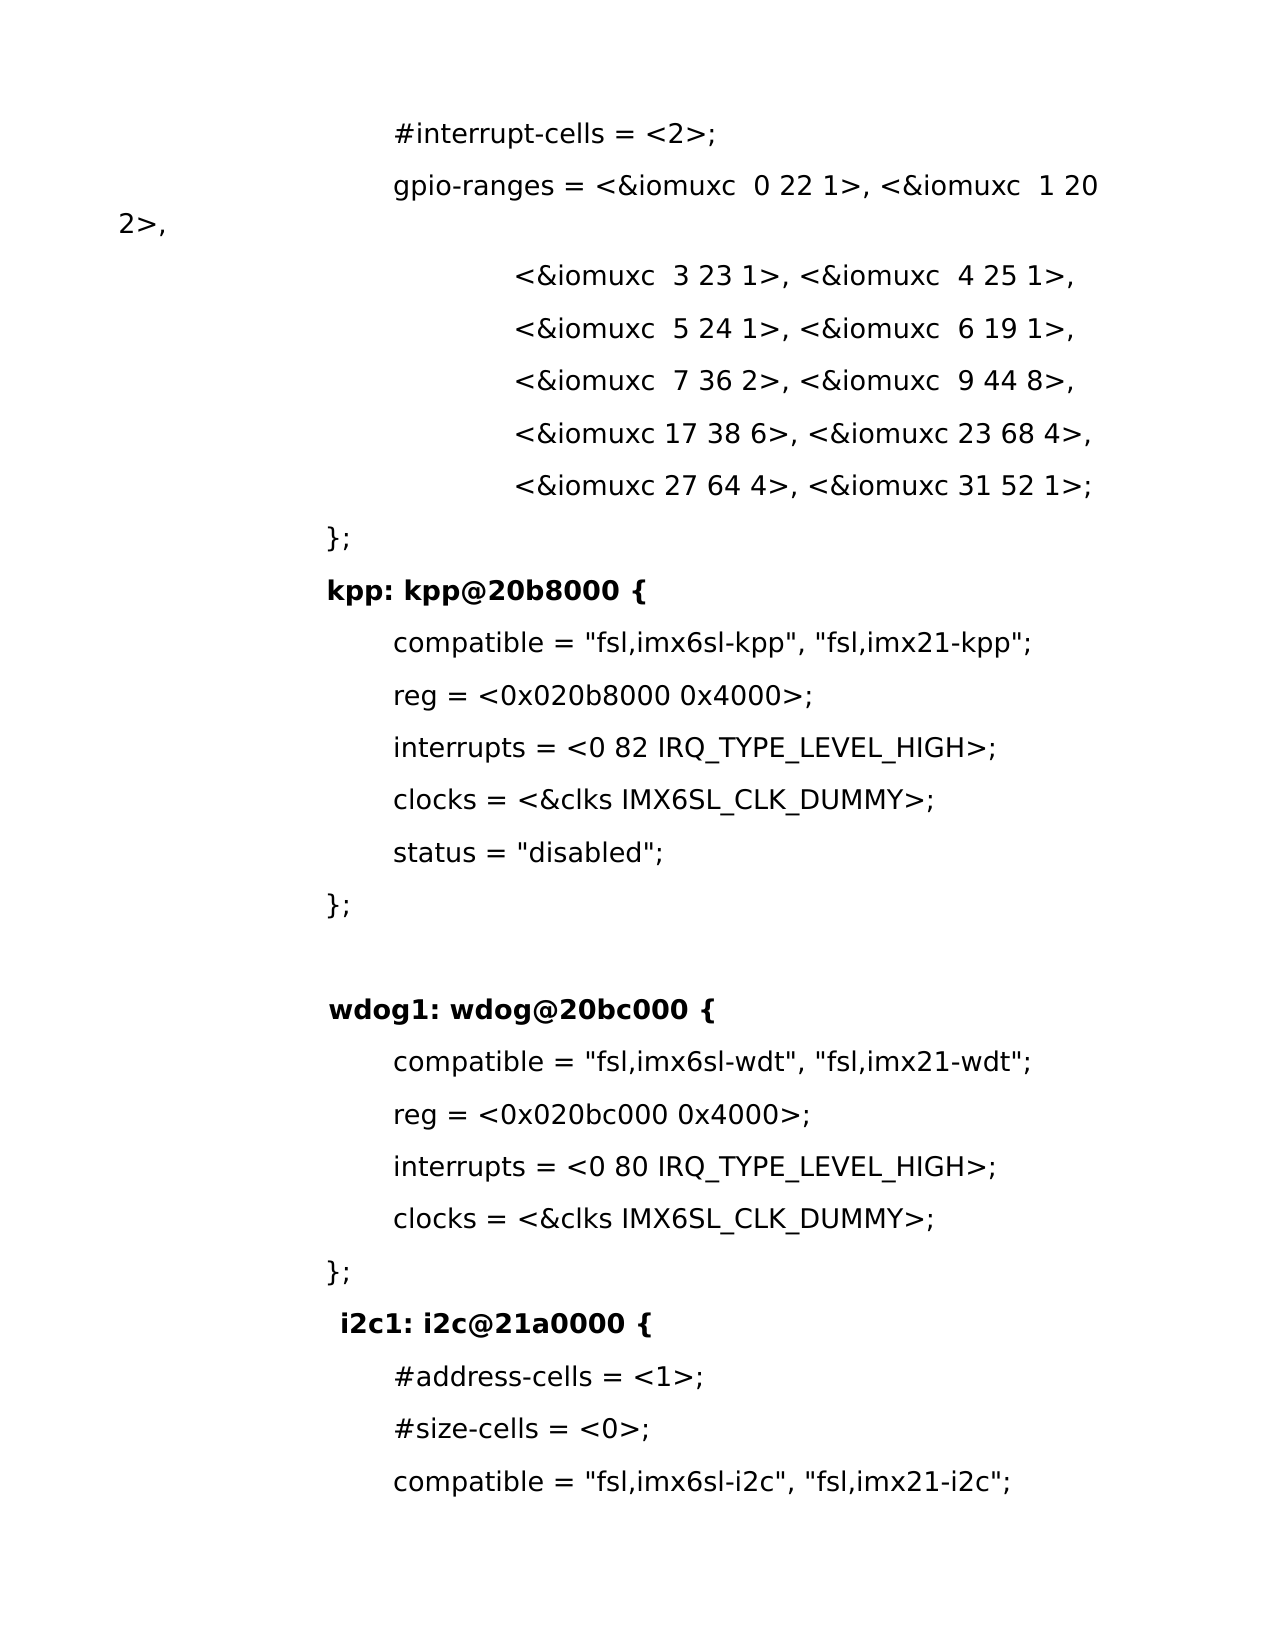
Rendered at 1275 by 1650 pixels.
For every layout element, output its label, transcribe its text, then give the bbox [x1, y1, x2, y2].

text <&iomuxc 27 64 4>, <&iomuxc 31 52 1>; [118, 470, 1157, 502]
text i2c1: i2c@21a0000 { [118, 1309, 1157, 1340]
text interrupts = <0 82 IRQ_TYPE_LEVEL_HIGH>; [118, 732, 1157, 764]
text clocks = <&clks IMX6SL_CLK_DUMMY>; [118, 1204, 1157, 1235]
text }; [118, 889, 1157, 921]
text wdog1: wdog@20bc000 { [118, 994, 1157, 1026]
text gpio-ranges = <&iomuxc 0 22 1>, <&iomuxc 1 20 2>, [118, 171, 1157, 240]
text interrupts = <0 80 IRQ_TYPE_LEVEL_HIGH>; [118, 1151, 1157, 1183]
text status = "disabled"; [118, 837, 1157, 869]
text reg = <0x020b8000 0x4000>; [118, 680, 1157, 711]
text }; [118, 523, 1157, 554]
text <&iomuxc 17 38 6>, <&iomuxc 23 68 4>, [118, 418, 1157, 449]
text compatible = "fsl,imx6sl-wdt", "fsl,imx21-wdt"; [118, 1047, 1157, 1078]
text <&iomuxc 7 36 2>, <&iomuxc 9 44 8>, [118, 366, 1157, 397]
text <&iomuxc 5 24 1>, <&iomuxc 6 19 1>, [118, 313, 1157, 345]
text <&iomuxc 3 23 1>, <&iomuxc 4 25 1>, [118, 261, 1157, 292]
text clocks = <&clks IMX6SL_CLK_DUMMY>; [118, 785, 1157, 816]
text compatible = "fsl,imx6sl-i2c", "fsl,imx21-i2c"; [118, 1466, 1157, 1497]
text #interrupt-cells = <2>; [118, 118, 1157, 150]
text reg = <0x020bc000 0x4000>; [118, 1099, 1157, 1131]
text #size-cells = <0>; [118, 1413, 1157, 1445]
text kpp: kpp@20b8000 { [118, 575, 1157, 607]
text }; [118, 1256, 1157, 1288]
text compatible = "fsl,imx6sl-kpp", "fsl,imx21-kpp"; [118, 627, 1157, 659]
text #address-cells = <1>; [118, 1361, 1157, 1393]
